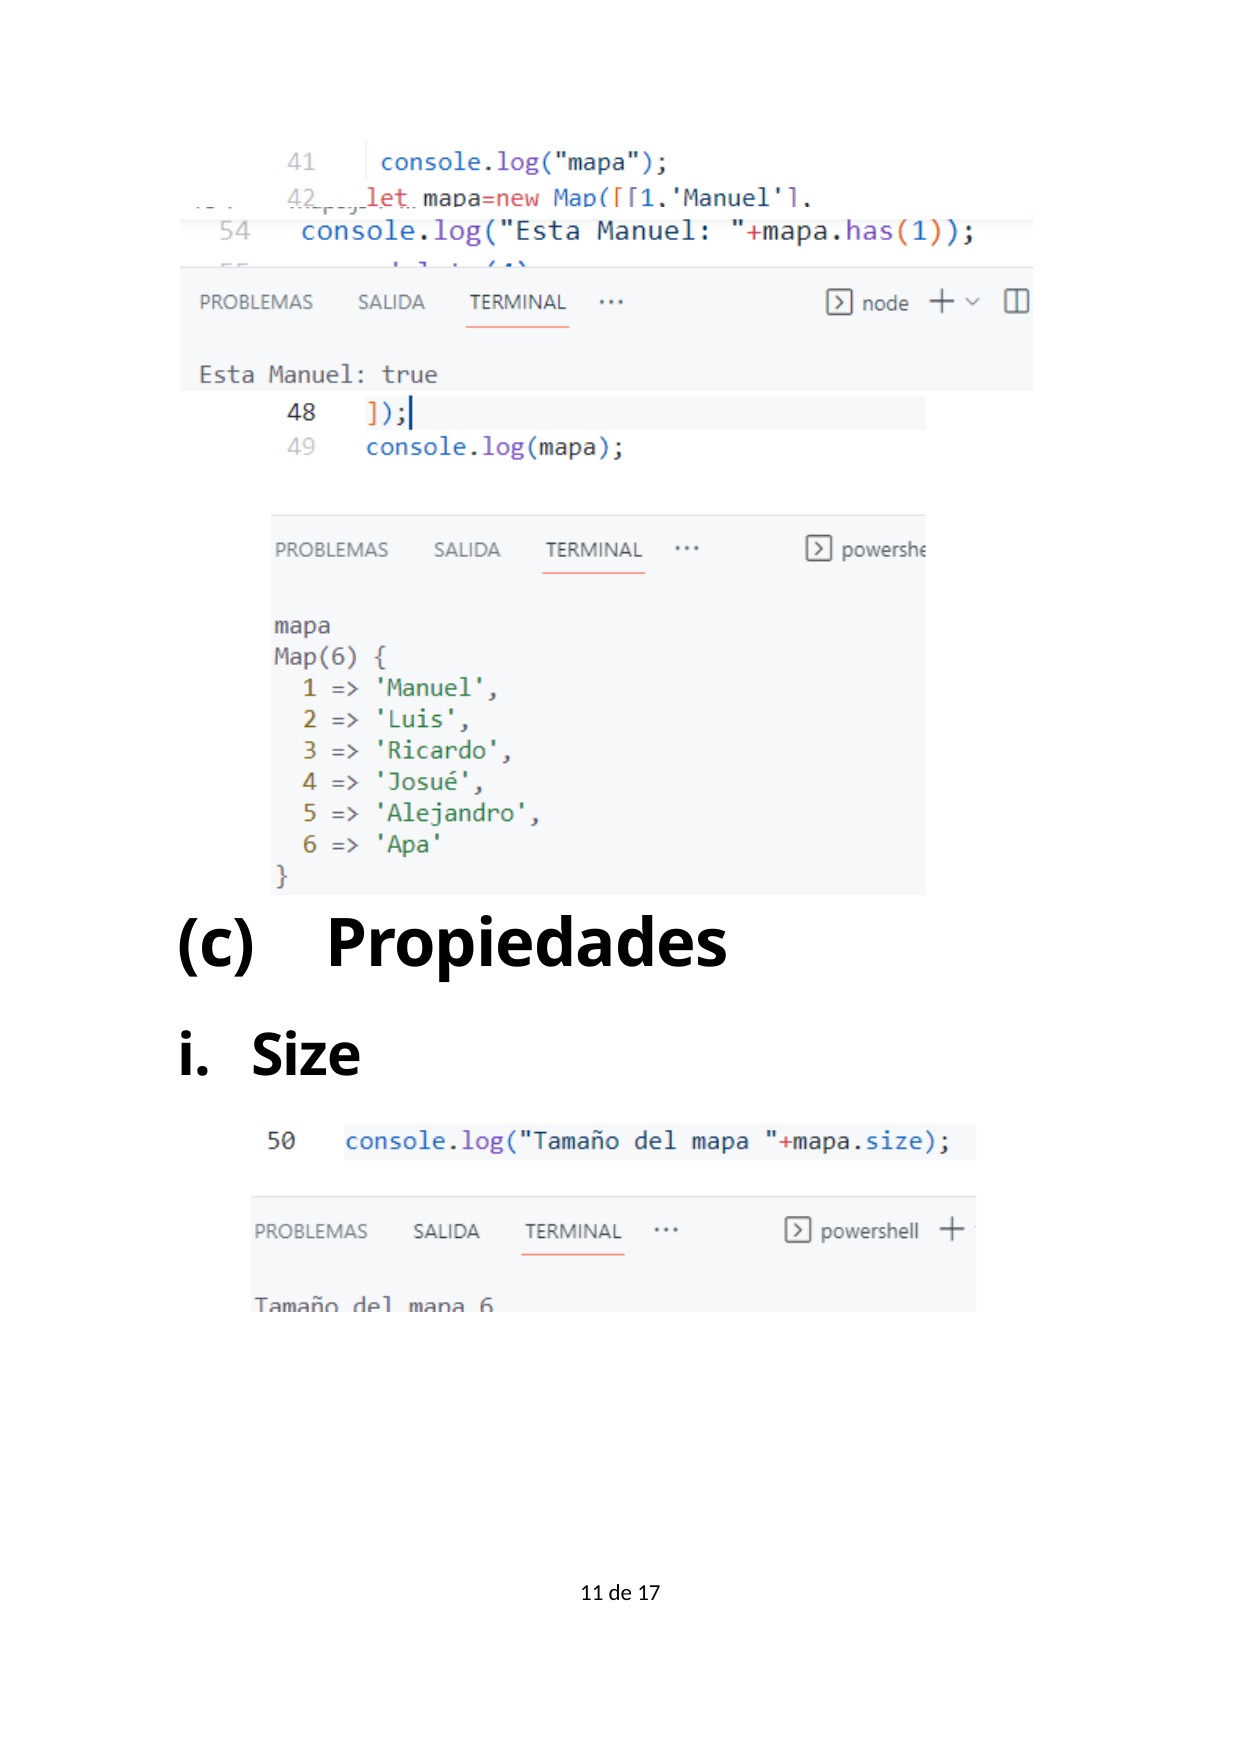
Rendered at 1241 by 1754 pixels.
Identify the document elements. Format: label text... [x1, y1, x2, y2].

picture [251, 1118, 977, 1312]
picture [180, 139, 1034, 895]
subtitle Propiedades [177, 148, 1063, 986]
subtitle Size [177, 1013, 1063, 1093]
